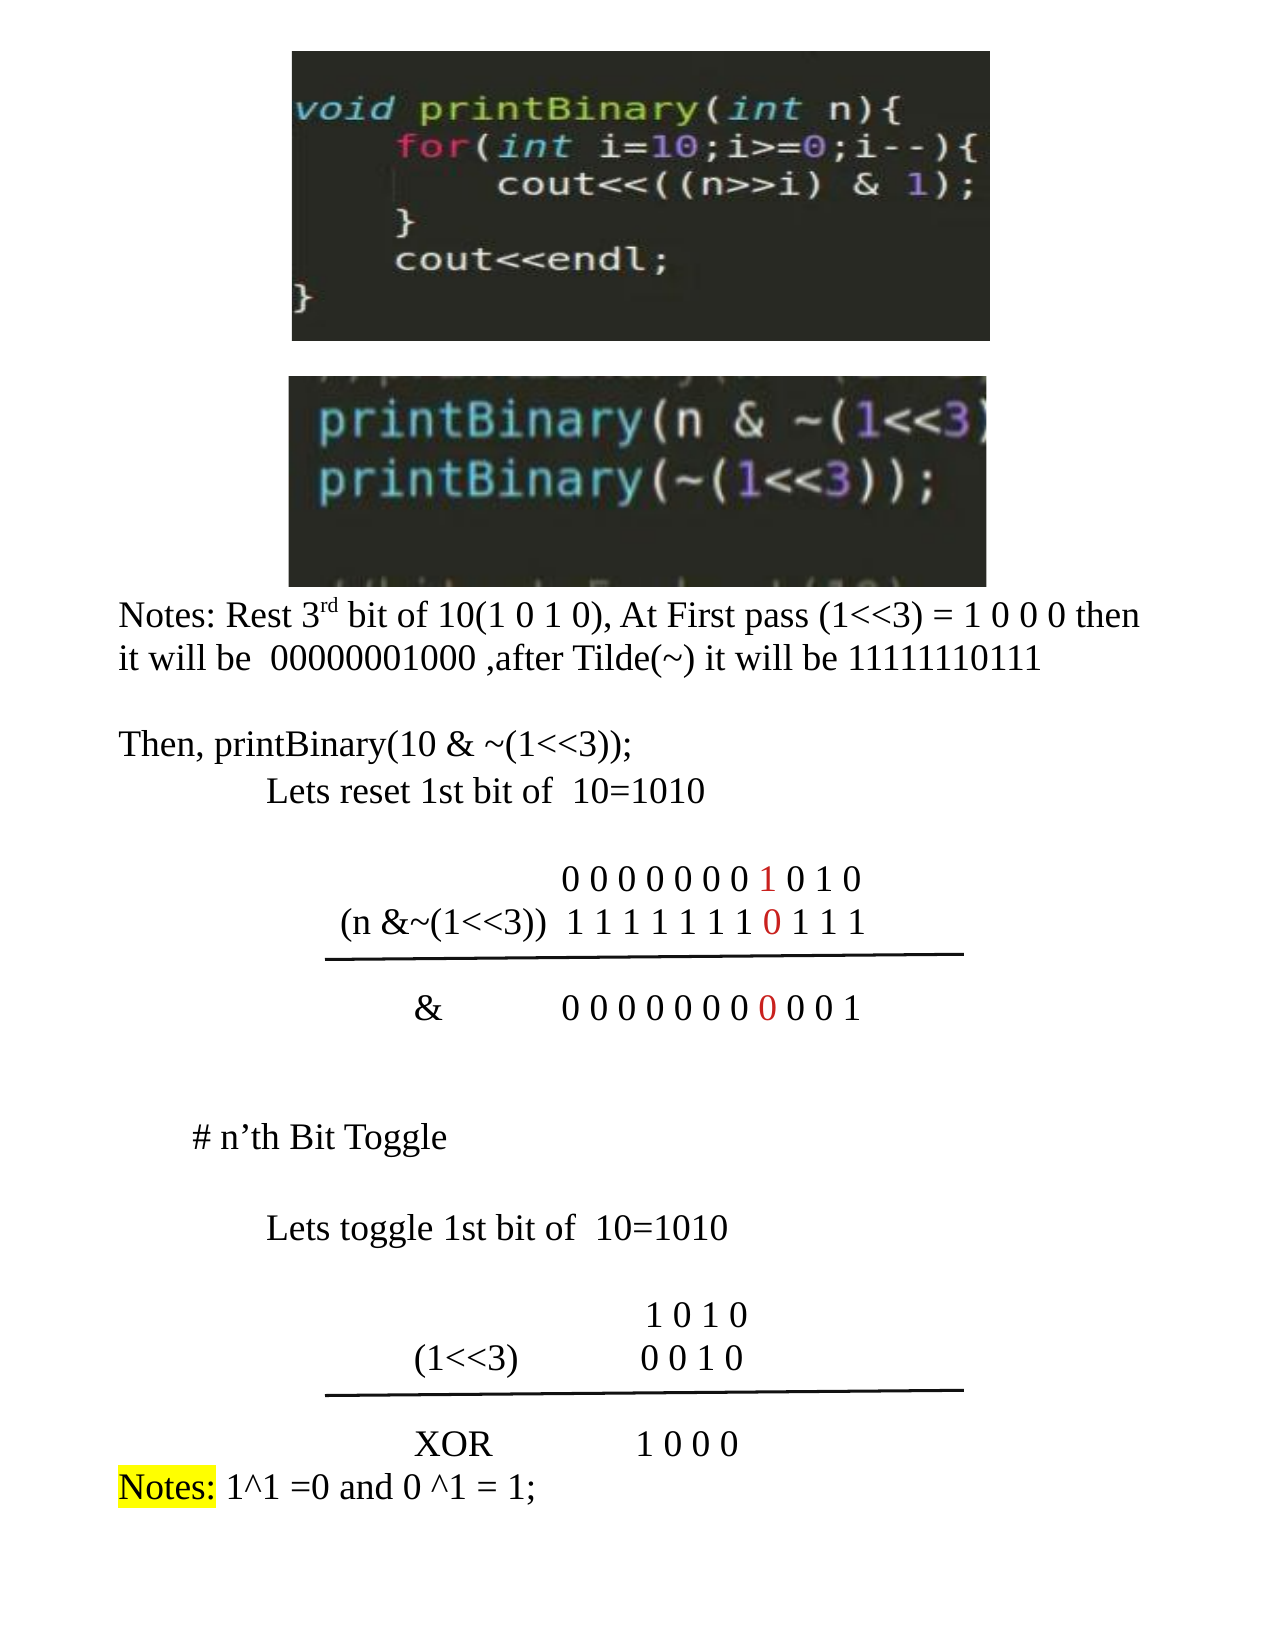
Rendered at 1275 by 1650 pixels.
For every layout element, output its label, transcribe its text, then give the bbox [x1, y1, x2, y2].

text Notes: Rest 3rd bit of 10(1 0 1 0), At First pass (1<<3) = 1 0 0 0 then it will be 00000001000 ,after Tilde(~) it will be 11111110111 [118, 592, 1157, 679]
text XOR 1 0 0 0 [118, 1421, 1157, 1464]
text (1<<3) 0 0 1 0 [118, 1335, 1157, 1378]
picture [291, 51, 990, 341]
text 1 0 1 0 [118, 1292, 1157, 1335]
text Lets reset 1st bit of 10=1010 [118, 765, 1157, 813]
text 0 0 0 0 0 0 0 1 0 1 0 [118, 856, 1157, 899]
text Notes: 1^1 =0 and 0 ^1 = 1; [118, 1464, 1157, 1508]
text (n &~(1<<3)) 1 1 1 1 1 1 1 0 1 1 1 [118, 899, 1157, 942]
picture [288, 376, 987, 587]
text & 0 0 0 0 0 0 0 0 0 0 1 [118, 985, 1157, 1028]
text # n’th Bit Toggle [118, 1115, 1157, 1158]
text Lets toggle 1st bit of 10=1010 [118, 1201, 1157, 1249]
text Then, printBinary(10 & ~(1<<3)); [118, 722, 1157, 765]
